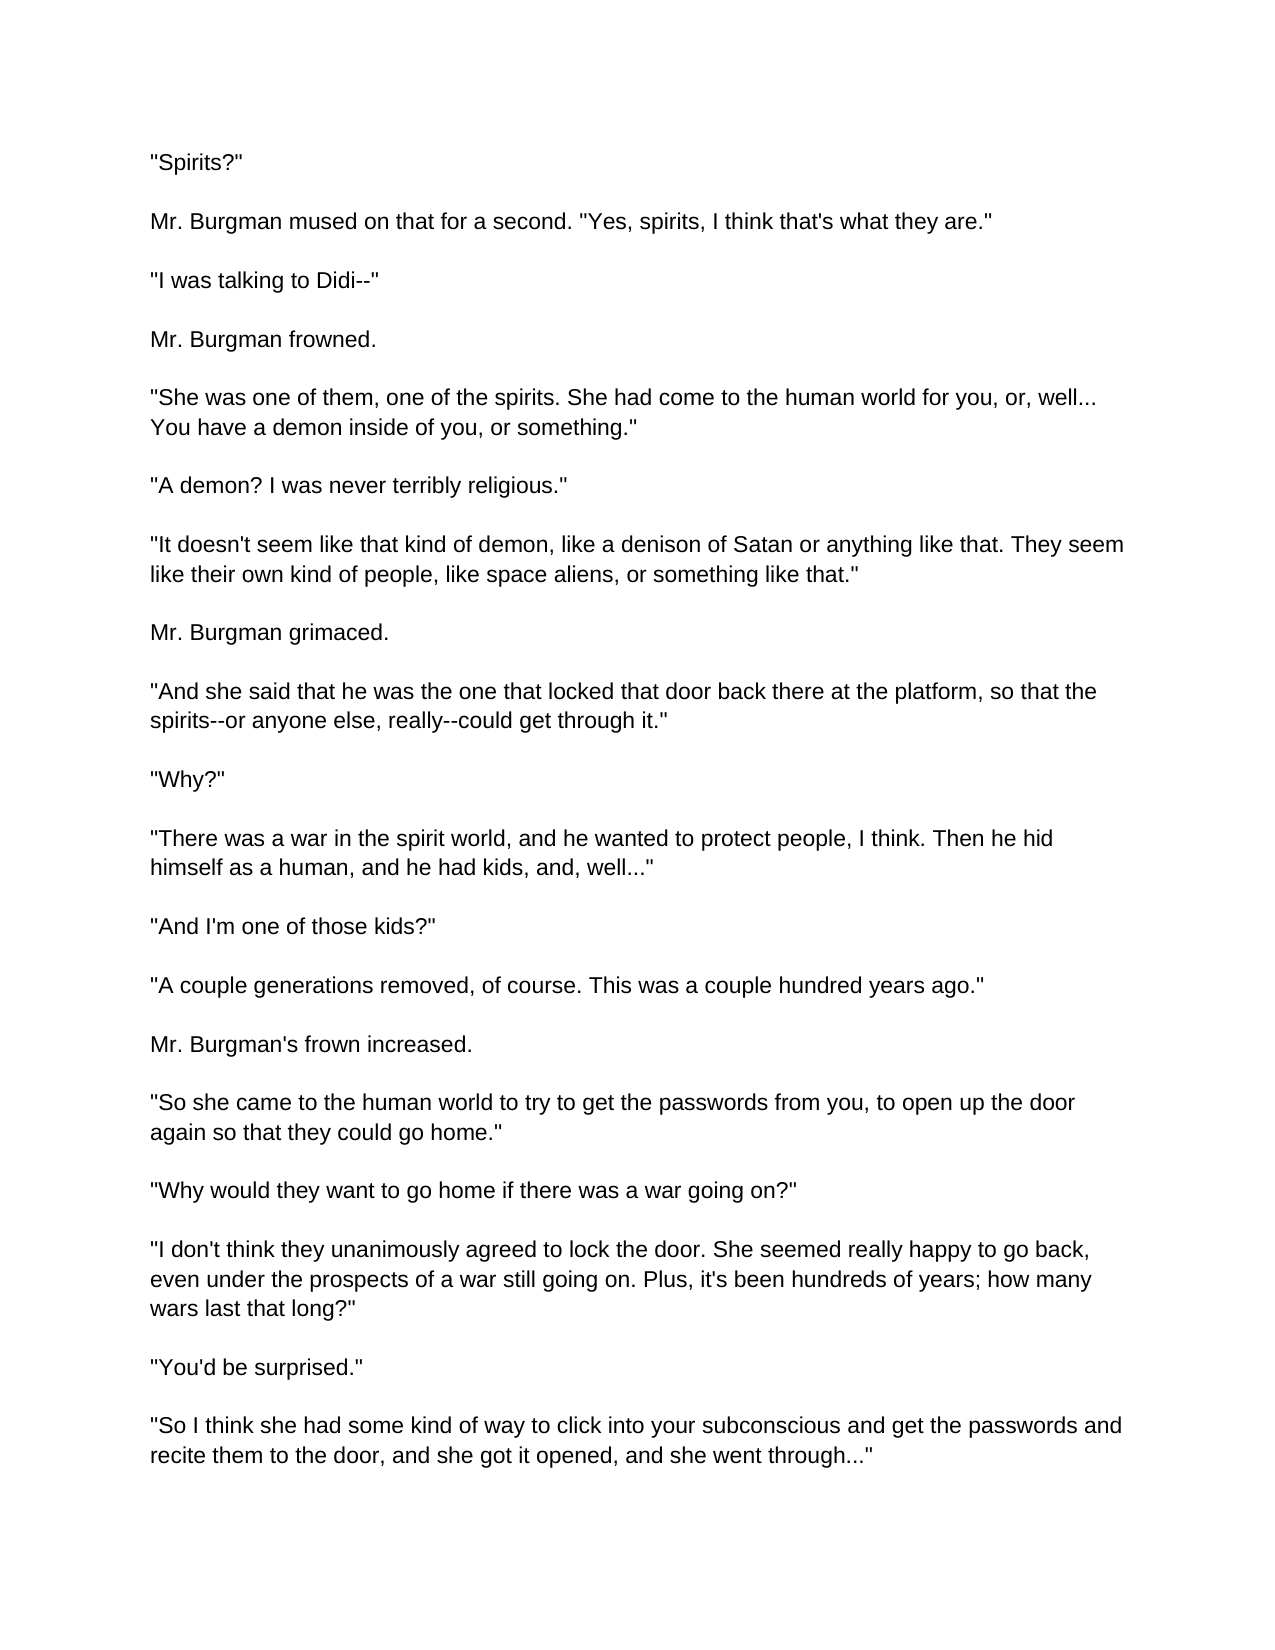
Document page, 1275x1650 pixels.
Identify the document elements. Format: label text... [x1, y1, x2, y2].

text "You'd be surprised." [150, 1354, 1125, 1380]
text "Why would they want to go home if there was a war going on?" [150, 1178, 1125, 1204]
text "A demon? I was never terribly religious." [150, 473, 1125, 499]
text Mr. Burgman frowned. [150, 326, 1125, 352]
text Mr. Burgman grimaced. [150, 620, 1125, 646]
text "A couple generations removed, of course. This was a couple hundred years ago." [150, 972, 1125, 998]
text "It doesn't seem like that kind of demon, like a denison of Satan or anything like that. They seem like their own kind of people, like space aliens, or something like that." [150, 532, 1125, 587]
text "Why?" [150, 767, 1125, 792]
text "So I think she had some kind of way to click into your subconscious and get the passwords and recite them to the door, and she got it opened, and she went through..." [150, 1413, 1125, 1468]
text "So she came to the human world to try to get the passwords from you, to open up the door again so that they could go home." [150, 1090, 1125, 1145]
text "And I'm one of those kids?" [150, 914, 1125, 939]
text "There was a war in the spirit world, and he wanted to protect people, I think. Then he hid himself as a human, and he had kids, and, well..." [150, 826, 1125, 881]
text "I don't think they unanimously agreed to lock the door. She seemed really happy to go back, even under the prospects of a war still going on. Plus, it's been hundreds of years; how many wars last that long?" [150, 1237, 1125, 1321]
text "She was one of them, one of the spirits. She had come to the human world for you, or, well... You have a demon inside of you, or something." [150, 385, 1125, 440]
text "I was talking to Didi--" [150, 267, 1125, 293]
text Mr. Burgman mused on that for a second. "Yes, spirits, I think that's what they are." [150, 209, 1125, 234]
text Mr. Burgman's frown increased. [150, 1031, 1125, 1057]
text "And she said that he was the one that locked that door back there at the platform, so that the spirits--or anyone else, really--could get through it." [150, 679, 1125, 734]
text "Spirits?" [150, 150, 1125, 176]
